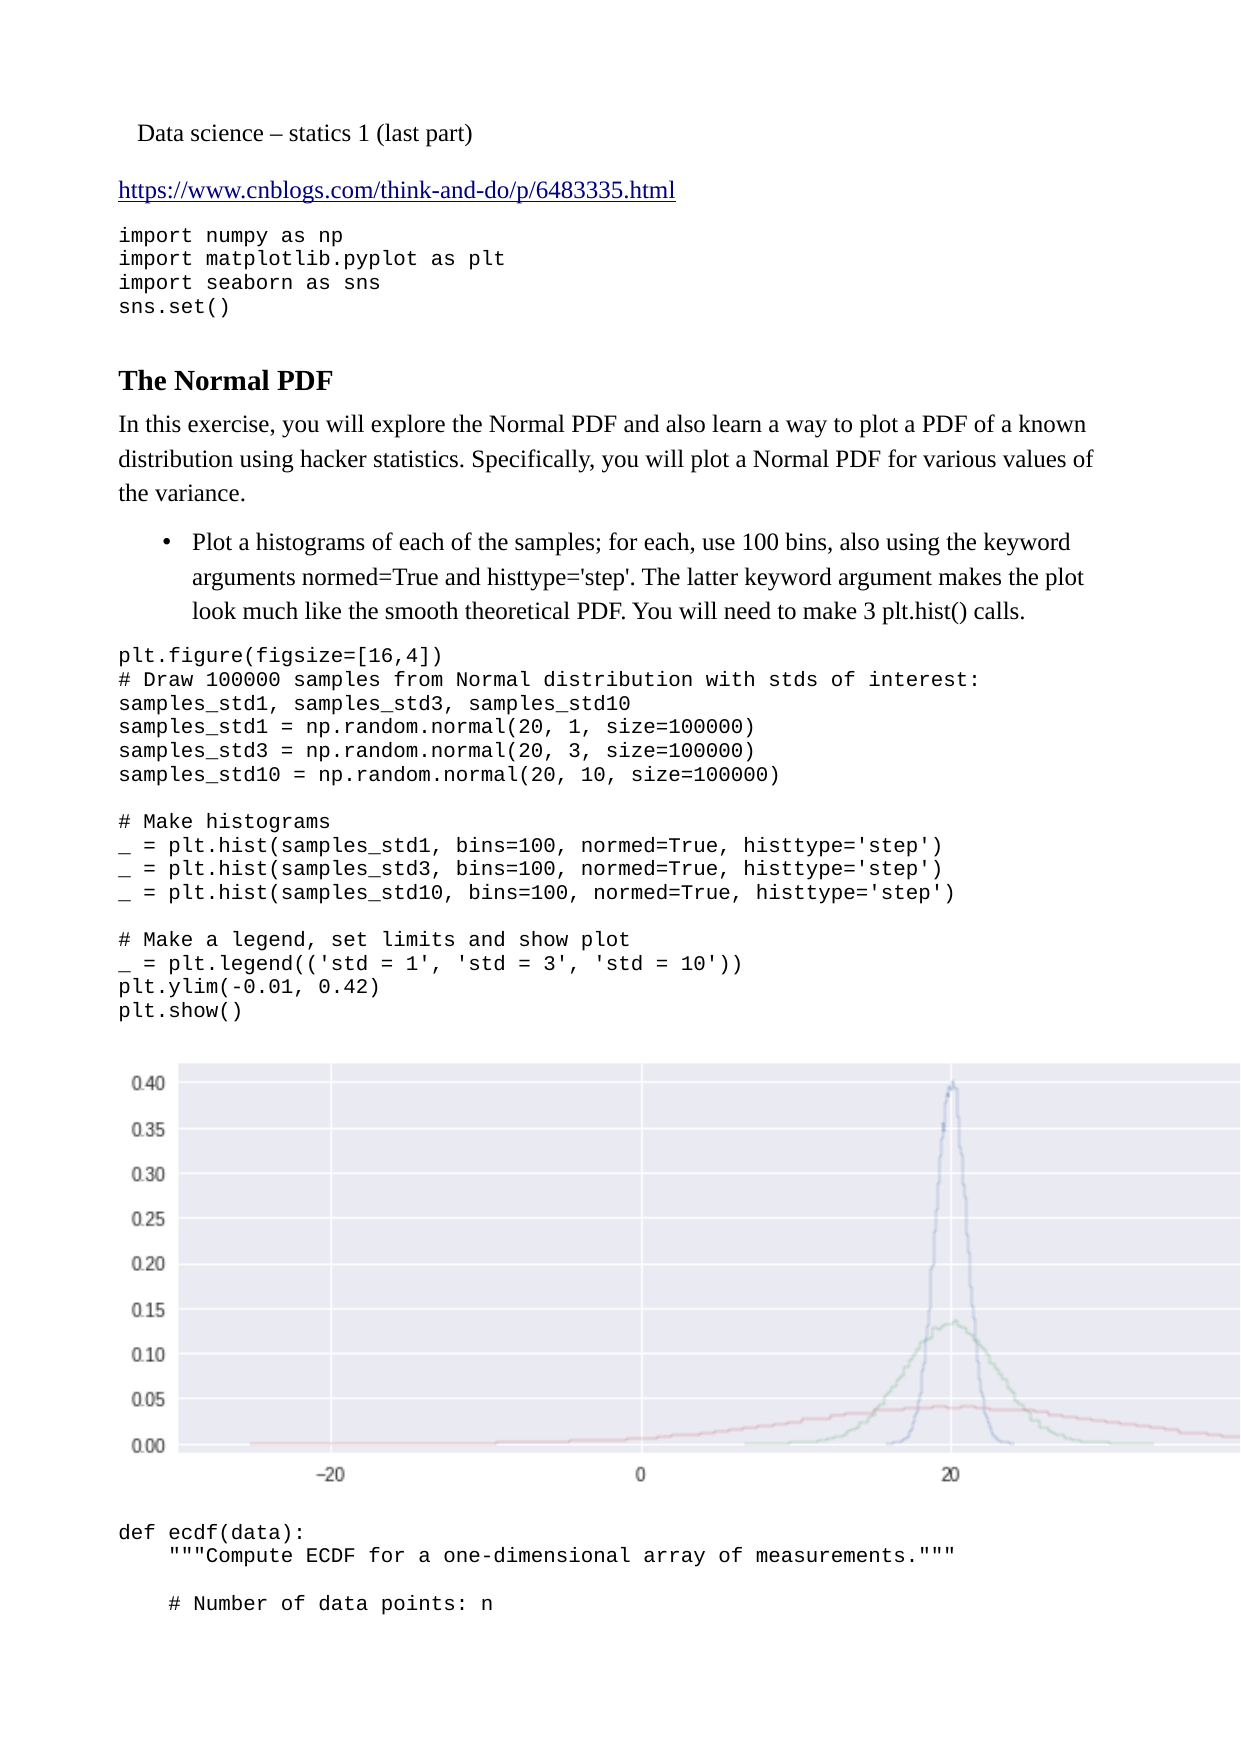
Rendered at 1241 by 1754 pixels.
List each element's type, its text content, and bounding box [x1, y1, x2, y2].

text _ = plt.legend(('std = 1', 'std = 3', 'std = 10')) [118, 953, 1122, 976]
text import seaborn as sns [118, 272, 1122, 296]
text # Make a legend, set limits and show plot [118, 929, 1122, 953]
text # Number of data points: n [118, 1593, 1122, 1616]
picture [118, 1053, 1241, 1496]
list Plot a histograms of each of the samples; for each, use 100 bins, also using the keyword arguments normed=True and histtype='step'. The latter keyword argument makes the plot look much like the smooth theoretical PDF. You will need to make 3 plt.hist() calls. [162, 527, 1122, 625]
text Data science – statics 1 (last part) [118, 118, 1122, 147]
text samples_std10 = np.random.normal(20, 10, size=100000) [118, 764, 1122, 787]
text # Draw 100000 samples from Normal distribution with stds of interest: samples_std1, samples_std3, samples_std10 [118, 669, 1122, 716]
text https://www.cnblogs.com/think-and-do/p/6483335.html [118, 176, 1122, 204]
text _ = plt.hist(samples_std3, bins=100, normed=True, histtype='step') [118, 858, 1122, 882]
text In this exercise, you will explore the Normal PDF and also learn a way to plot a PDF of a known distribution using hacker statistics. Specifically, you will plot a Normal PDF for various values of the variance. [118, 409, 1122, 507]
text import matplotlib.pyplot as plt [118, 248, 1122, 272]
text plt.figure(figsize=[16,4]) [118, 645, 1122, 669]
text def ecdf(data): [118, 1522, 1122, 1545]
subtitle The Normal PDF [118, 363, 1122, 397]
text plt.show() [118, 1000, 1122, 1024]
text plt.ylim(-0.01, 0.42) [118, 976, 1122, 1000]
text _ = plt.hist(samples_std1, bins=100, normed=True, histtype='step') [118, 834, 1122, 858]
text samples_std3 = np.random.normal(20, 3, size=100000) [118, 740, 1122, 764]
text _ = plt.hist(samples_std10, bins=100, normed=True, histtype='step') [118, 882, 1122, 906]
text # Make histograms [118, 811, 1122, 834]
text import numpy as np [118, 225, 1122, 248]
text samples_std1 = np.random.normal(20, 1, size=100000) [118, 716, 1122, 740]
text sns.set() [118, 296, 1122, 319]
text """Compute ECDF for a one-dimensional array of measurements.""" [118, 1545, 1122, 1569]
